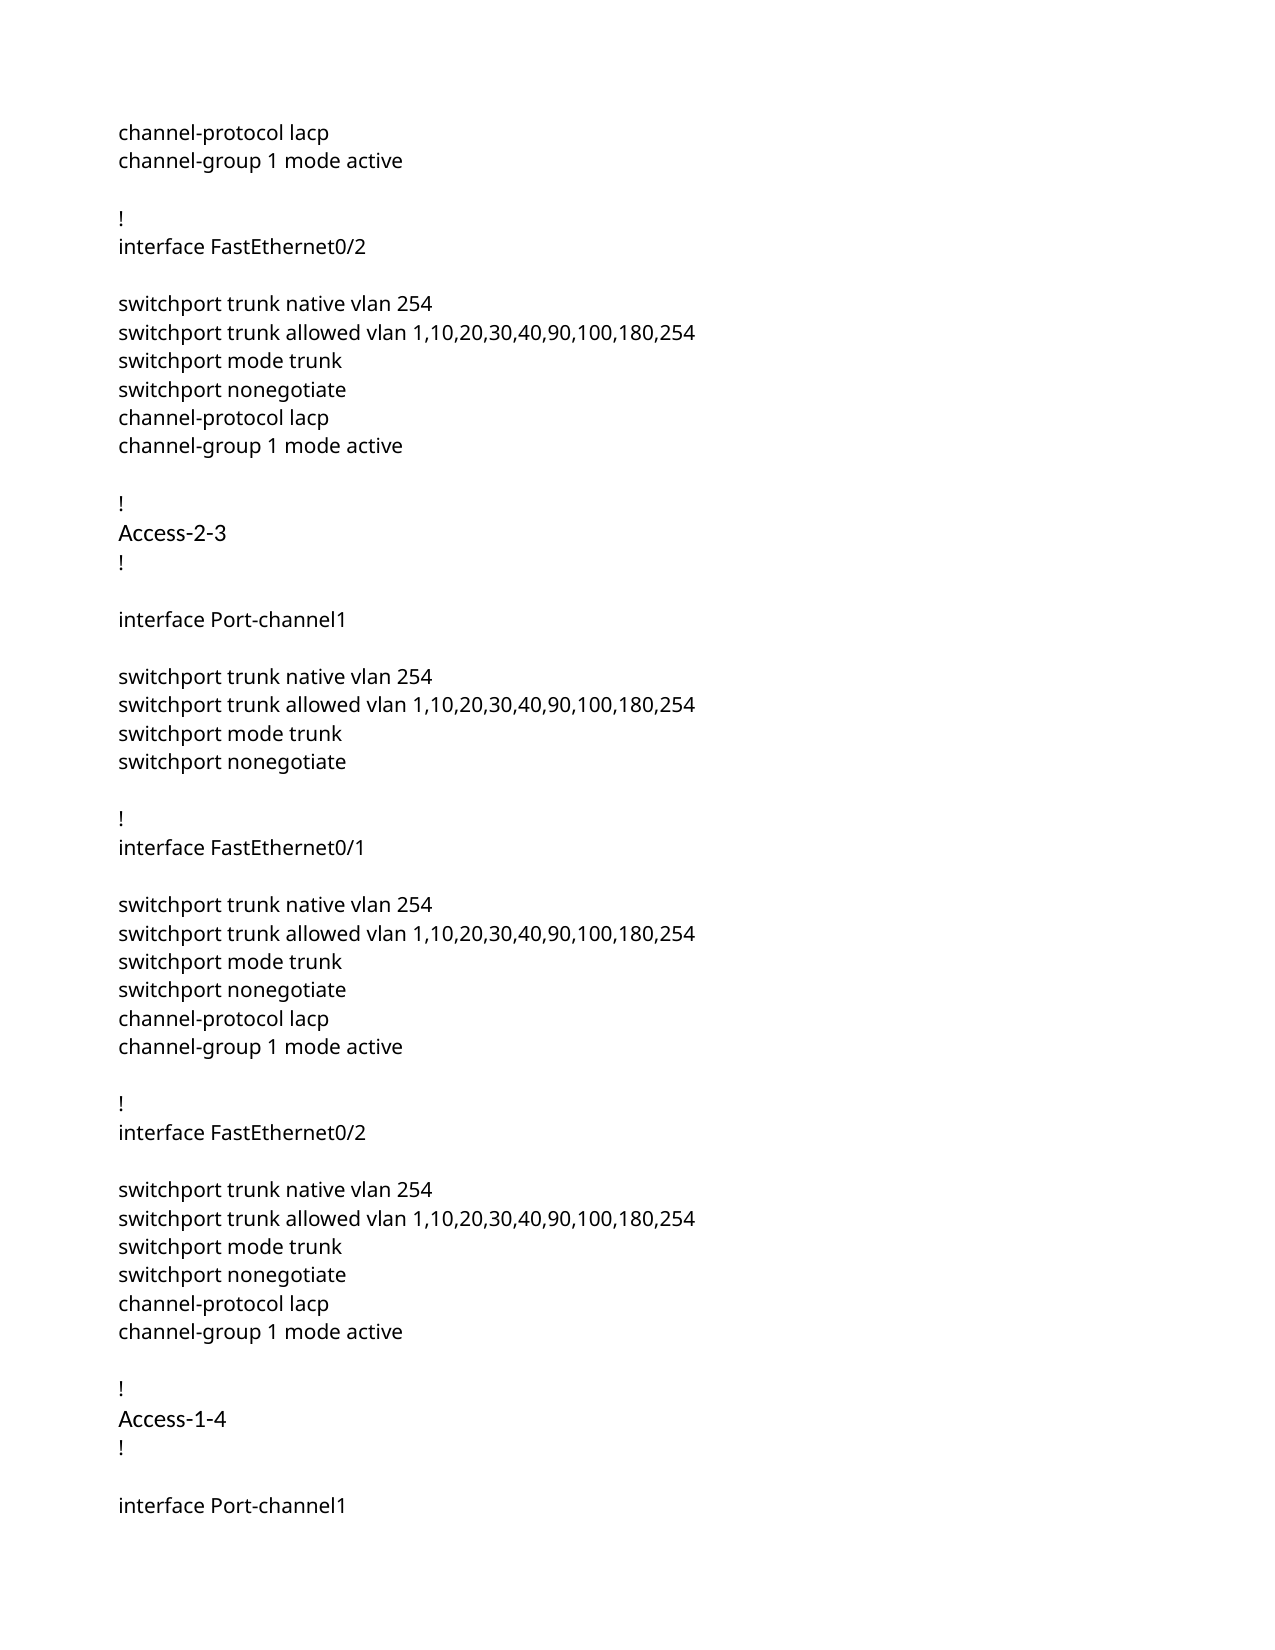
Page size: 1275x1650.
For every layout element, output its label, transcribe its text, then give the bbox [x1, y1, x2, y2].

text channel-group 1 mode active [118, 1317, 1157, 1346]
text switchport nonegotiate [118, 976, 1157, 1004]
text ! [118, 1433, 1157, 1462]
text ! [118, 204, 1157, 232]
text channel-group 1 mode active [118, 147, 1157, 175]
text channel-protocol lacp [118, 118, 1157, 147]
text ! [118, 804, 1157, 833]
text interface Port-channel1 [118, 1491, 1157, 1519]
text switchport nonegotiate [118, 375, 1157, 403]
text switchport trunk allowed vlan 1,10,20,30,40,90,100,180,254 [118, 318, 1157, 346]
text interface Port-channel1 [118, 605, 1157, 633]
text switchport mode trunk [118, 1232, 1157, 1261]
text switchport nonegotiate [118, 1261, 1157, 1289]
text channel-group 1 mode active [118, 432, 1157, 460]
text switchport mode trunk [118, 719, 1157, 747]
text Access-2-3 [118, 517, 1157, 548]
text switchport trunk allowed vlan 1,10,20,30,40,90,100,180,254 [118, 691, 1157, 719]
text switchport trunk allowed vlan 1,10,20,30,40,90,100,180,254 [118, 1204, 1157, 1232]
text switchport trunk native vlan 254 [118, 1175, 1157, 1204]
text interface FastEthernet0/1 [118, 833, 1157, 861]
text switchport mode trunk [118, 947, 1157, 976]
text ! [118, 1089, 1157, 1118]
text channel-protocol lacp [118, 403, 1157, 432]
text switchport trunk native vlan 254 [118, 890, 1157, 919]
text interface FastEthernet0/2 [118, 1118, 1157, 1146]
text channel-group 1 mode active [118, 1032, 1157, 1061]
text switchport trunk allowed vlan 1,10,20,30,40,90,100,180,254 [118, 919, 1157, 947]
text switchport trunk native vlan 254 [118, 662, 1157, 691]
text interface FastEthernet0/2 [118, 232, 1157, 261]
text switchport nonegotiate [118, 747, 1157, 776]
text ! [118, 489, 1157, 517]
text channel-protocol lacp [118, 1289, 1157, 1317]
text ! [118, 1374, 1157, 1403]
text switchport mode trunk [118, 346, 1157, 375]
text ! [118, 548, 1157, 576]
text Access-1-4 [118, 1403, 1157, 1433]
text channel-protocol lacp [118, 1004, 1157, 1032]
text switchport trunk native vlan 254 [118, 289, 1157, 318]
